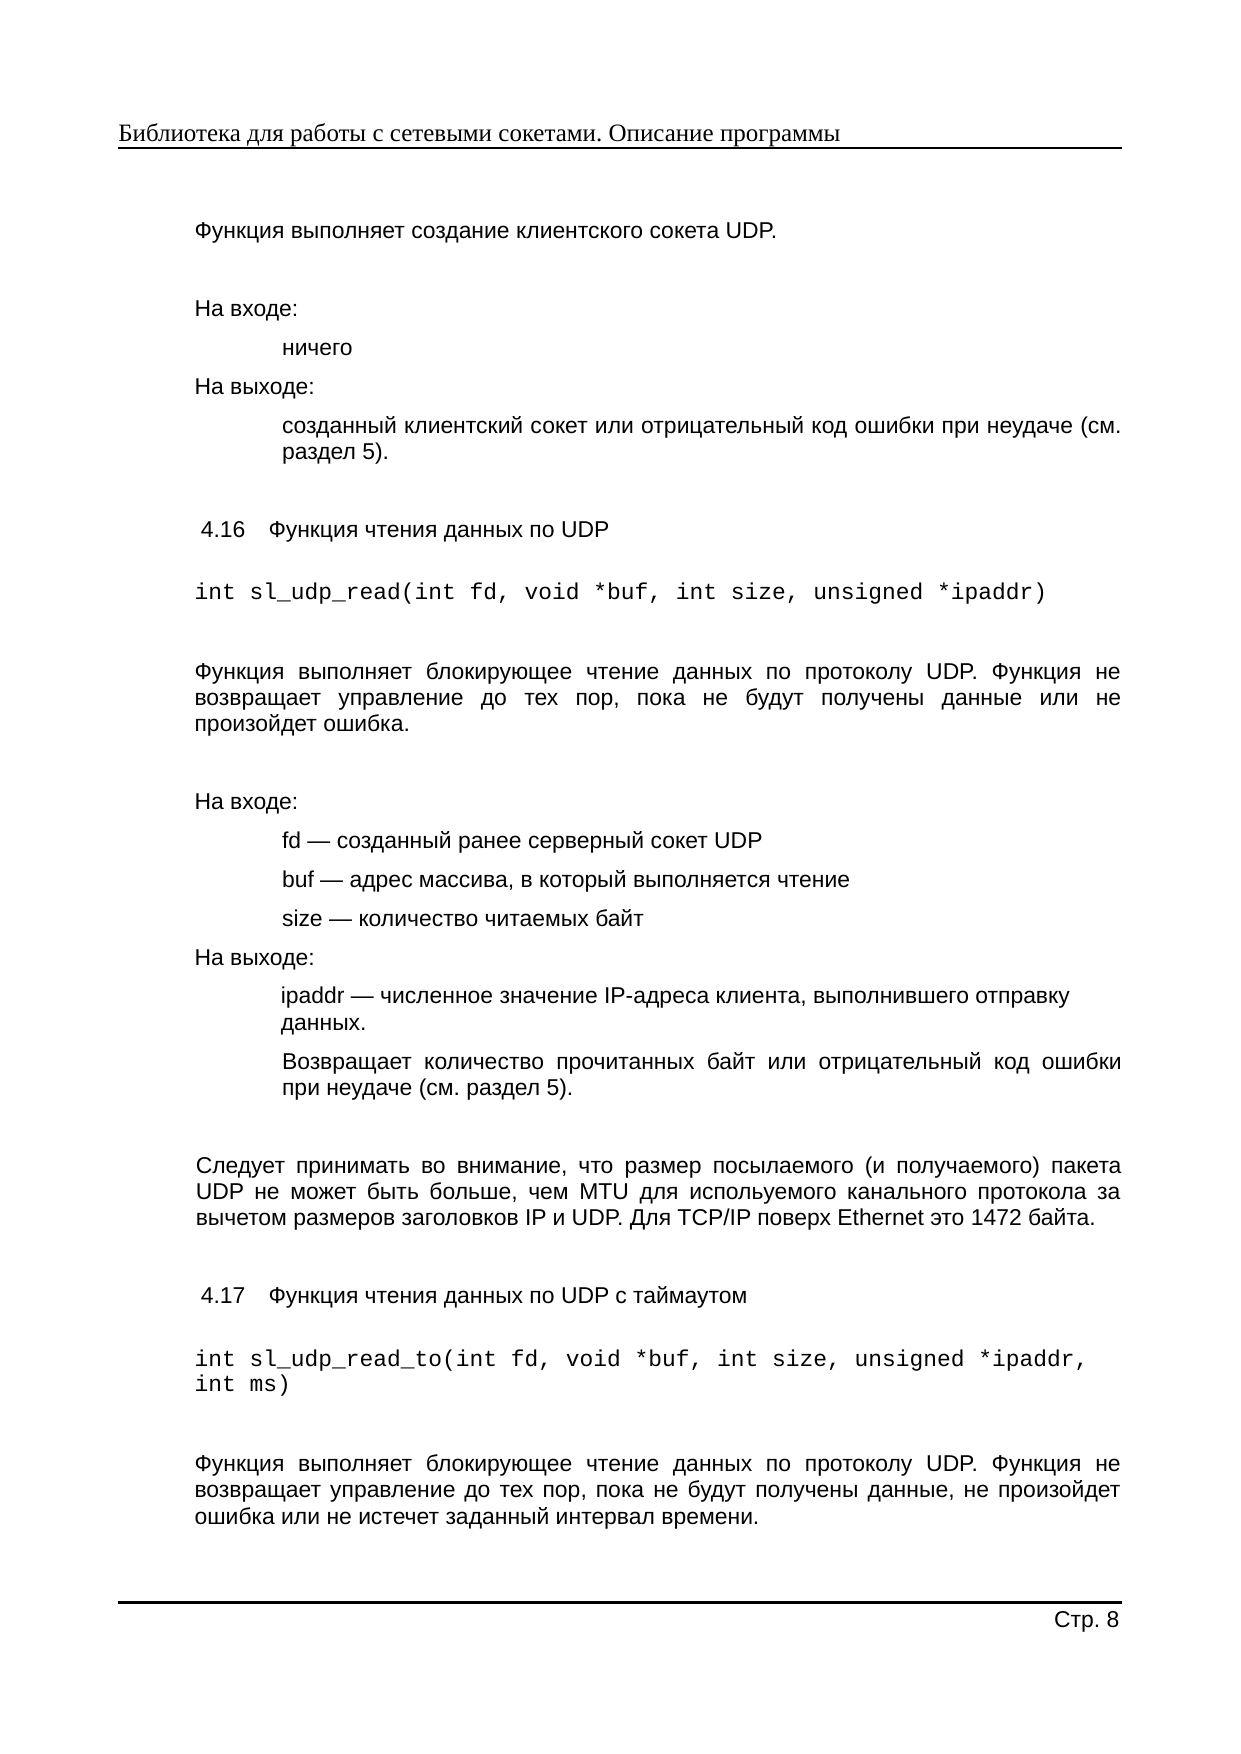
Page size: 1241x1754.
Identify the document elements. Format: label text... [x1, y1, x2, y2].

list int sl_udp_read_to(int fd, void *buf, int size, unsigned *ipaddr, int ms) [194, 1347, 1122, 1399]
list На выходе: [194, 373, 1122, 399]
list Функция чтения данных по UDP с таймаутом [194, 1282, 1122, 1308]
list созданный клиентский сокет или отрицательный код ошибки при неудаче (см. раздел 5). [282, 412, 1122, 464]
list На выходе: [194, 943, 1122, 970]
list Функция чтения данных по UDP [194, 516, 1122, 542]
list Возвращает количество прочитанных байт или отрицательный код ошибки при неудаче (см. раздел 5). [282, 1048, 1122, 1100]
list ipaddr — численное значение IP-адреса клиента, выполнившего отправку данных. [281, 982, 1122, 1035]
text Следует принимать во внимание, что размер посылаемого (и получаемого) пакета UDP не может быть больше, чем MTU для испольуемого канального протокола за вычетом размеров заголовков IP и UDP. Для TCP/IP поверх Ethernet это 1472 байта. [196, 1152, 1122, 1231]
list ничего [282, 334, 1122, 360]
list fd — созданный ранее серверный сокет UDP [282, 827, 1122, 853]
list int sl_udp_read(int fd, void *buf, int size, unsigned *ipaddr) [194, 580, 1122, 606]
list На входе: [194, 788, 1122, 814]
list Функция выполняет блокирующее чтение данных по протоколу UDP. Функция не возвращает управление до тех пор, пока не будут получены данные, не произойдет ошибка или не истечет заданный интервал времени. [194, 1450, 1122, 1529]
list Функция выполняет блокирующее чтение данных по протоколу UDP. Функция не возвращает управление до тех пор, пока не будут получены данные или не произойдет ошибка. [194, 658, 1122, 737]
list Функция выполняет создание клиентского сокета UDP. [194, 217, 1122, 244]
list size — количество читаемых байт [282, 905, 1122, 931]
list buf — адрес массива, в который выполняется чтение [282, 866, 1122, 892]
list На входе: [194, 295, 1122, 321]
